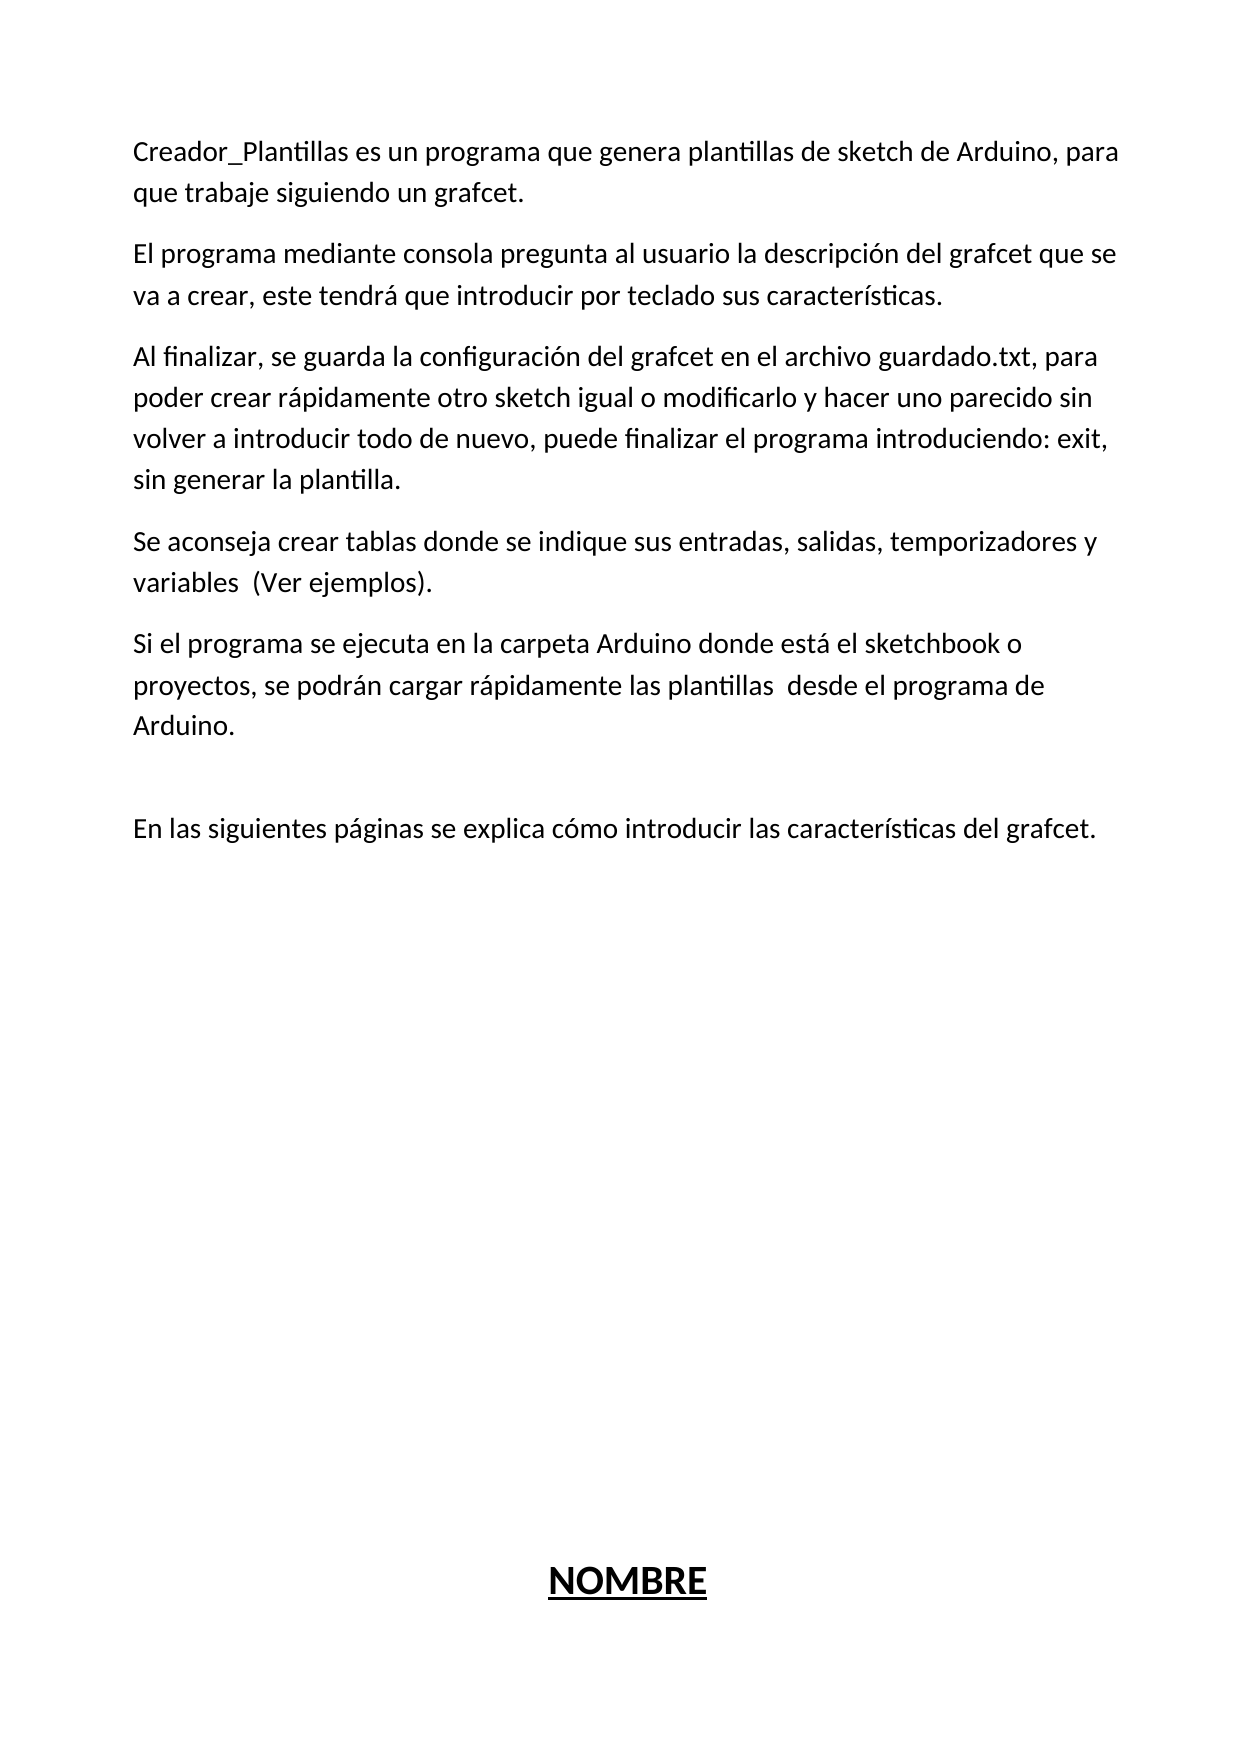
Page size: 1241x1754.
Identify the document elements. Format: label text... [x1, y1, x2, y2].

text Creador_Plantillas es un programa que genera plantillas de sketch de Arduino, para que trabaje siguiendo un grafcet. [133, 133, 1122, 209]
text En las siguientes páginas se explica cómo introducir las características del grafcet. [133, 769, 1122, 846]
text Si el programa se ejecuta en la carpeta Arduino donde está el sketchbook o proyectos, se podrán cargar rápidamente las plantillas desde el programa de Arduino. [133, 626, 1122, 743]
text Al finalizar, se guarda la configuración del grafcet en el archivo guardado.txt, para poder crear rápidamente otro sketch igual o modificarlo y hacer uno parecido sin volver a introducir todo de nuevo, puede finalizar el programa introduciendo: exit, sin generar la plantilla. [133, 338, 1122, 497]
text Se aconseja crear tablas donde se indique sus entradas, salidas, temporizadores y variables (Ver ejemplos). [133, 523, 1122, 599]
text El programa mediante consola pregunta al usuario la descripción del grafcet que se va a crear, este tendrá que introducir por teclado sus características. [133, 236, 1122, 312]
text NOMBRE [133, 1554, 1122, 1604]
